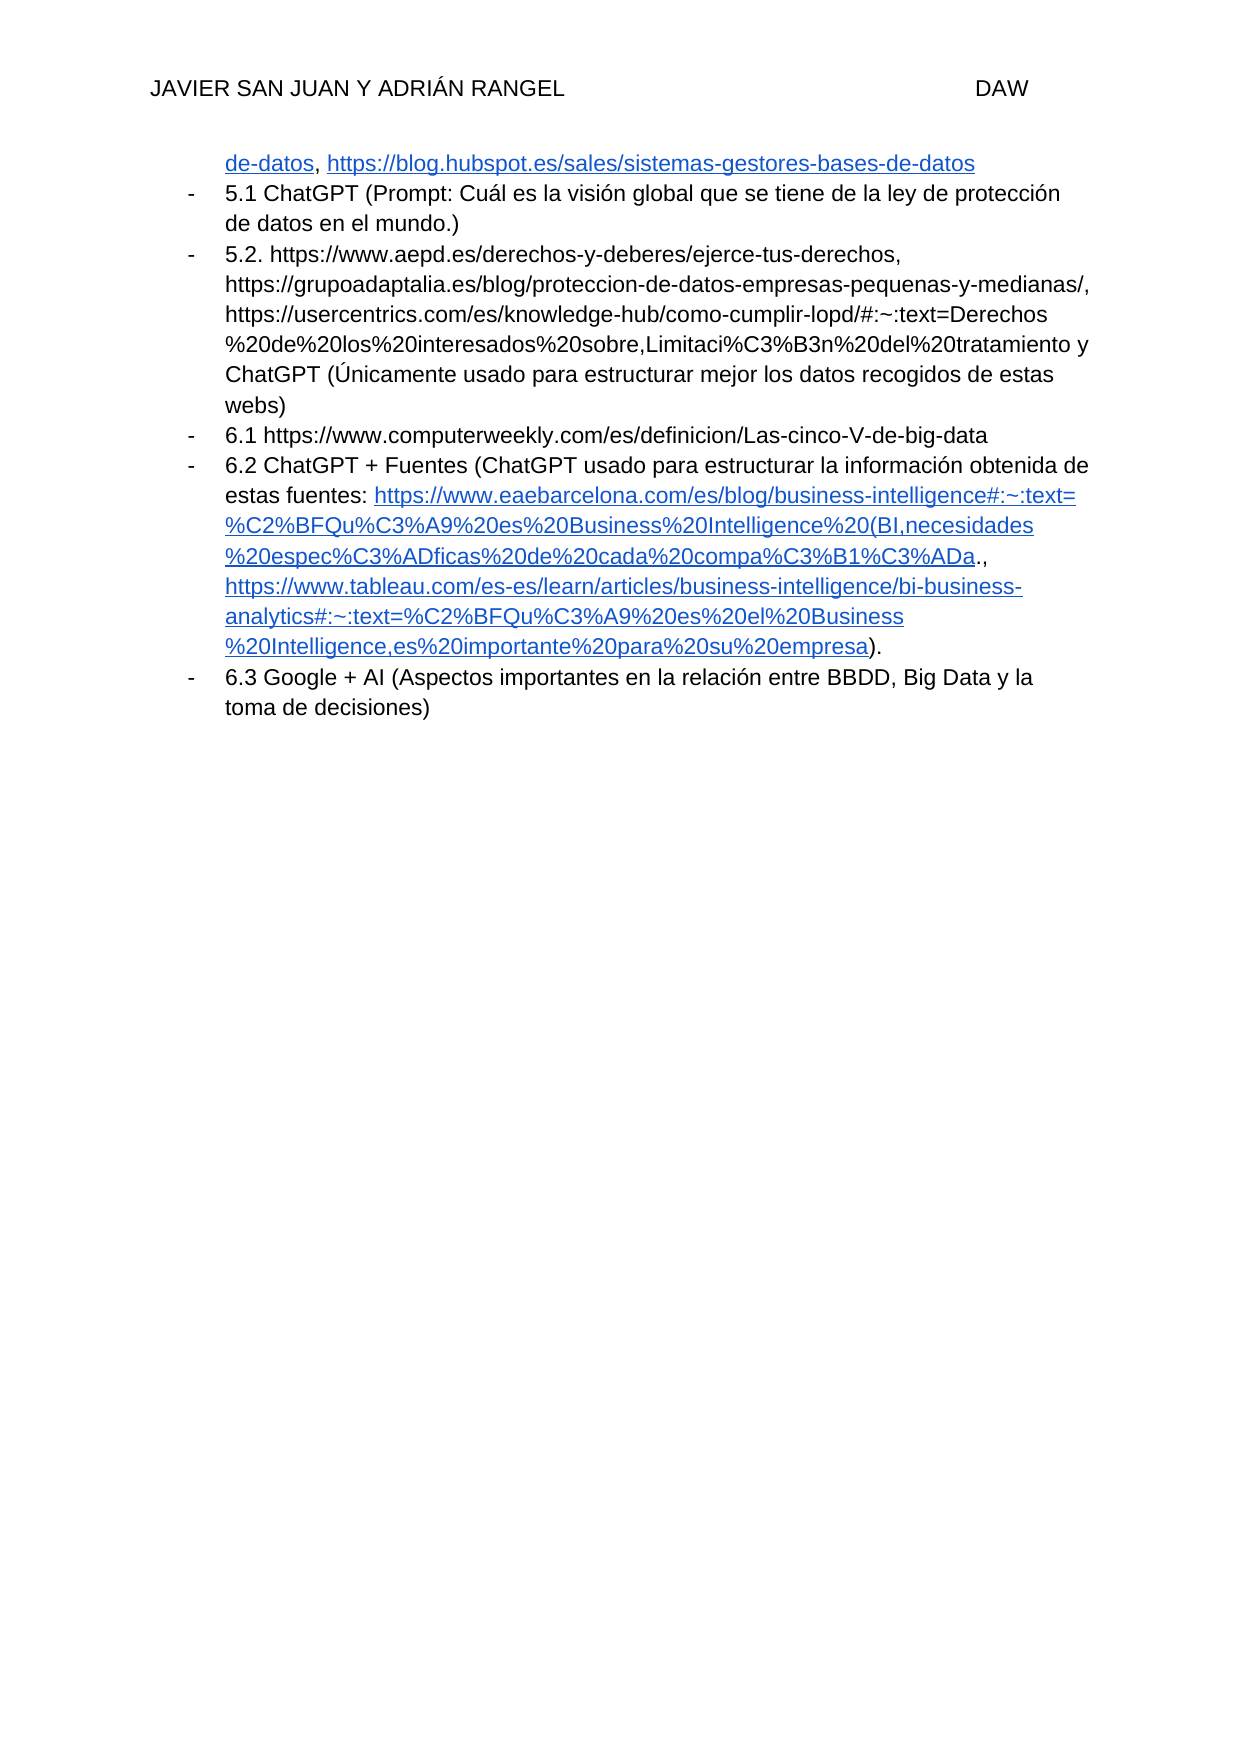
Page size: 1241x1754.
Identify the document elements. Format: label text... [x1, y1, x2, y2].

list 6.2 ChatGPT + Fuentes (ChatGPT usado para estructurar la información obtenida de estas fuentes: https://www.eaebarcelona.com/es/blog/business-intelligence#:~:text=%C2%BFQu%C3%A9%20es%20Business%20Intelligence%20(BI,necesidades%20espec%C3%ADficas%20de%20cada%20compa%C3%B1%C3%ADa., https://www.tableau.com/es-es/learn/articles/business-intelligence/bi-business-analytics#:~:text=%C2%BFQu%C3%A9%20es%20el%20Business%20Intelligence,es%20importante%20para%20su%20empresa). [187, 452, 1090, 660]
list 5.1 ChatGPT (Prompt: Cuál es la visión global que se tiene de la ley de protección de datos en el mundo.) [187, 180, 1090, 237]
list 6.3 Google + AI (Aspectos importantes en la relación entre BBDD, Big Data y la toma de decisiones) [187, 663, 1090, 720]
list de-datos, https://blog.hubspot.es/sales/sistemas-gestores-bases-de-datos [187, 150, 1090, 176]
list 5.2. https://www.aepd.es/derechos-y-deberes/ejerce-tus-derechos, https://grupoadaptalia.es/blog/proteccion-de-datos-empresas-pequenas-y-medianas/, https://usercentrics.com/es/knowledge-hub/como-cumplir-lopd/#:~:text=Derechos%20de%20los%20interesados%20sobre,Limitaci%C3%B3n%20del%20tratamiento y ChatGPT (Únicamente usado para estructurar mejor los datos recogidos de estas webs) [187, 241, 1090, 418]
list 6.1 https://www.computerweekly.com/es/definicion/Las-cinco-V-de-big-data [187, 422, 1090, 448]
